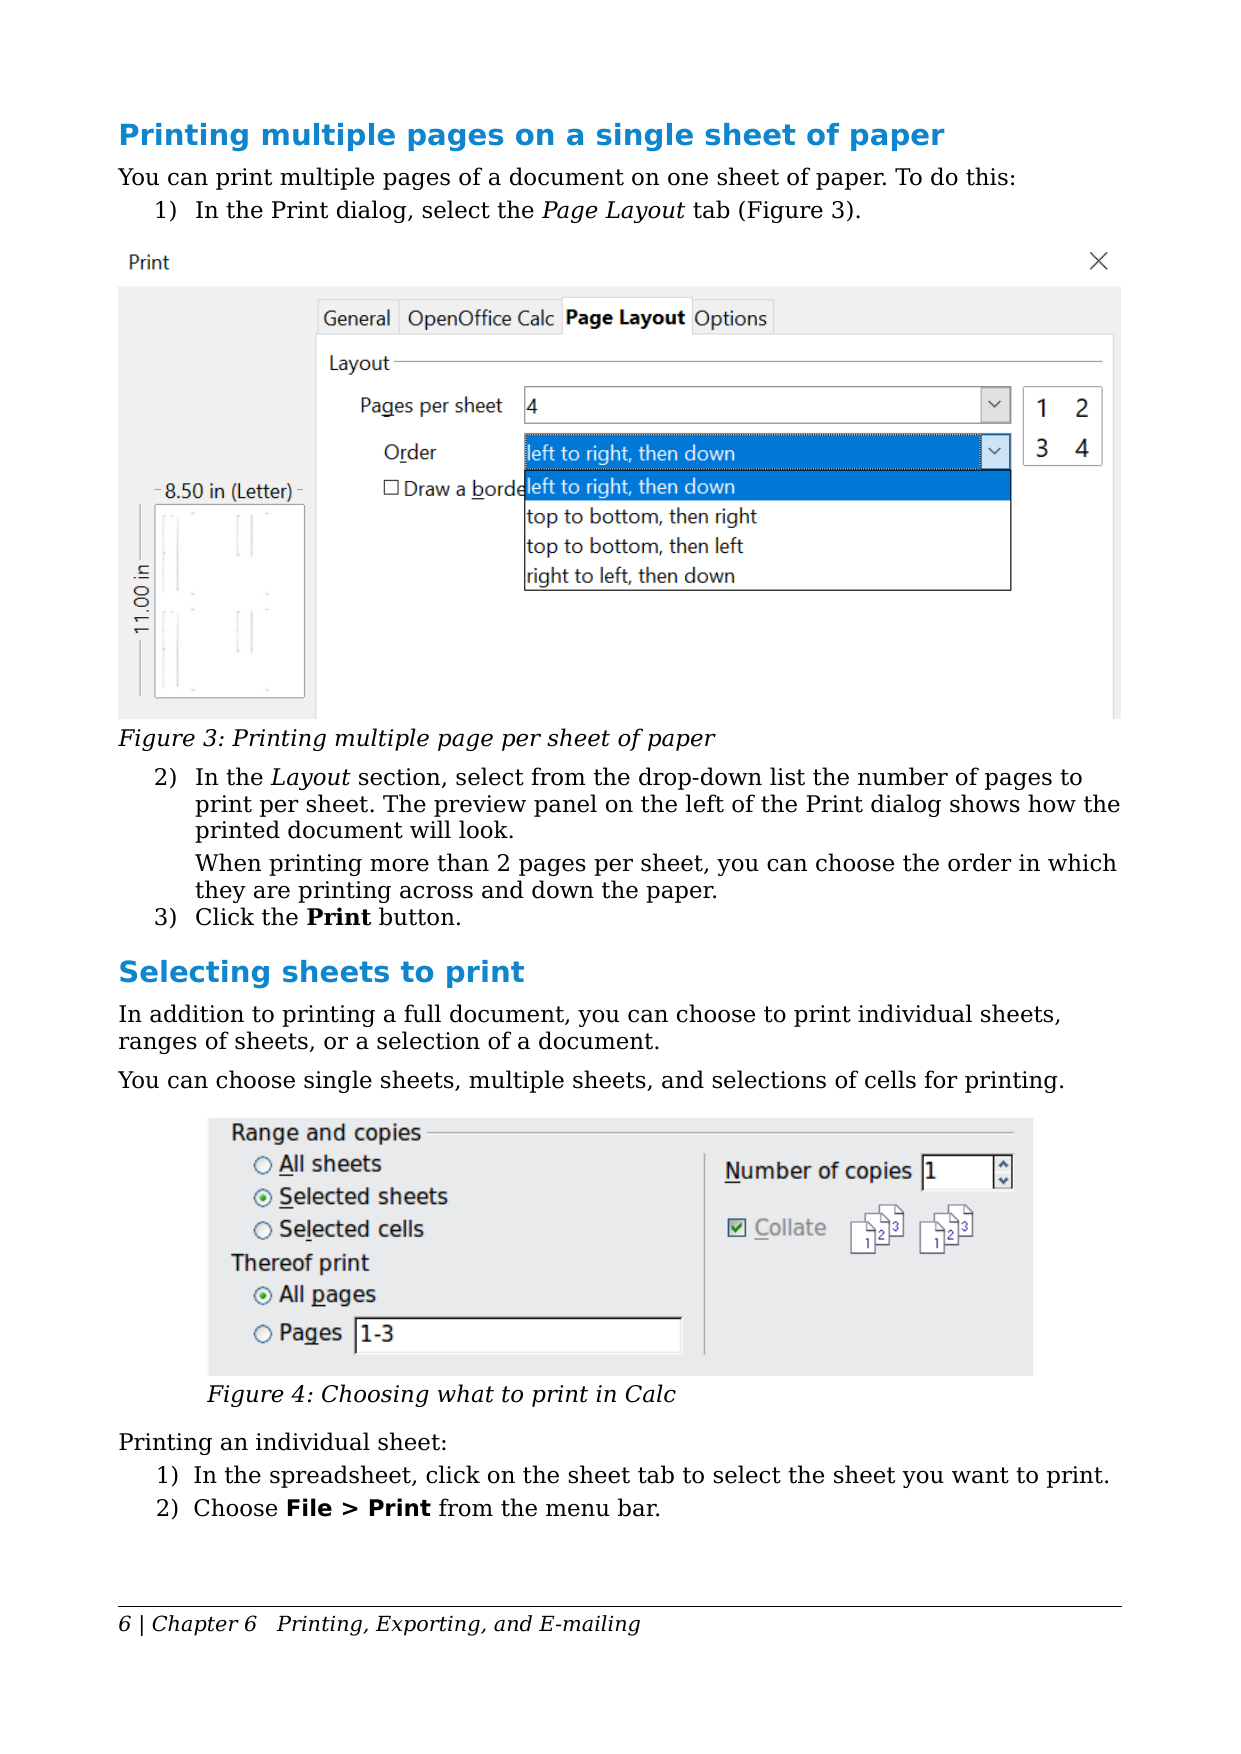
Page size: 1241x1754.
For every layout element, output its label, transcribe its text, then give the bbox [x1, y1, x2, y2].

list In the Layout section, select from the drop-down list the number of pages to print per sheet. The preview panel on the left of the Print dialog shows how the printed document will look. [177, 764, 1122, 844]
picture [207, 1118, 1034, 1376]
text You can choose single sheets, multiple sheets, and selections of cells for printing. [118, 1067, 1122, 1094]
list In the Print dialog, select the Page Layout tab (Figure 3). [177, 198, 1122, 224]
list In the spreadsheet, click on the sheet tab to select the sheet you want to print. [156, 1462, 1122, 1488]
picture [118, 242, 1121, 719]
list When printing more than 2 pages per sheet, you can choose the order in which they are printing across and down the paper. [195, 851, 1122, 904]
subtitle Selecting sheets to print [118, 955, 1122, 989]
list Printing an individual sheet: [118, 1429, 1122, 1455]
text In addition to printing a full document, you can choose to print individual sheets, ranges of sheets, or a selection of a document. [118, 1001, 1122, 1055]
subtitle Printing multiple pages on a single sheet of paper [118, 118, 1122, 152]
list Choose File > Print from the menu bar. [156, 1495, 1122, 1521]
list You can print multiple pages of a document on one sheet of paper. To do this: [118, 164, 1122, 191]
text Figure 4: Choosing what to print in Calc [207, 1382, 1033, 1408]
list Click the Print button. [177, 904, 1122, 931]
text Figure 3: Printing multiple page per sheet of paper [118, 725, 1122, 752]
